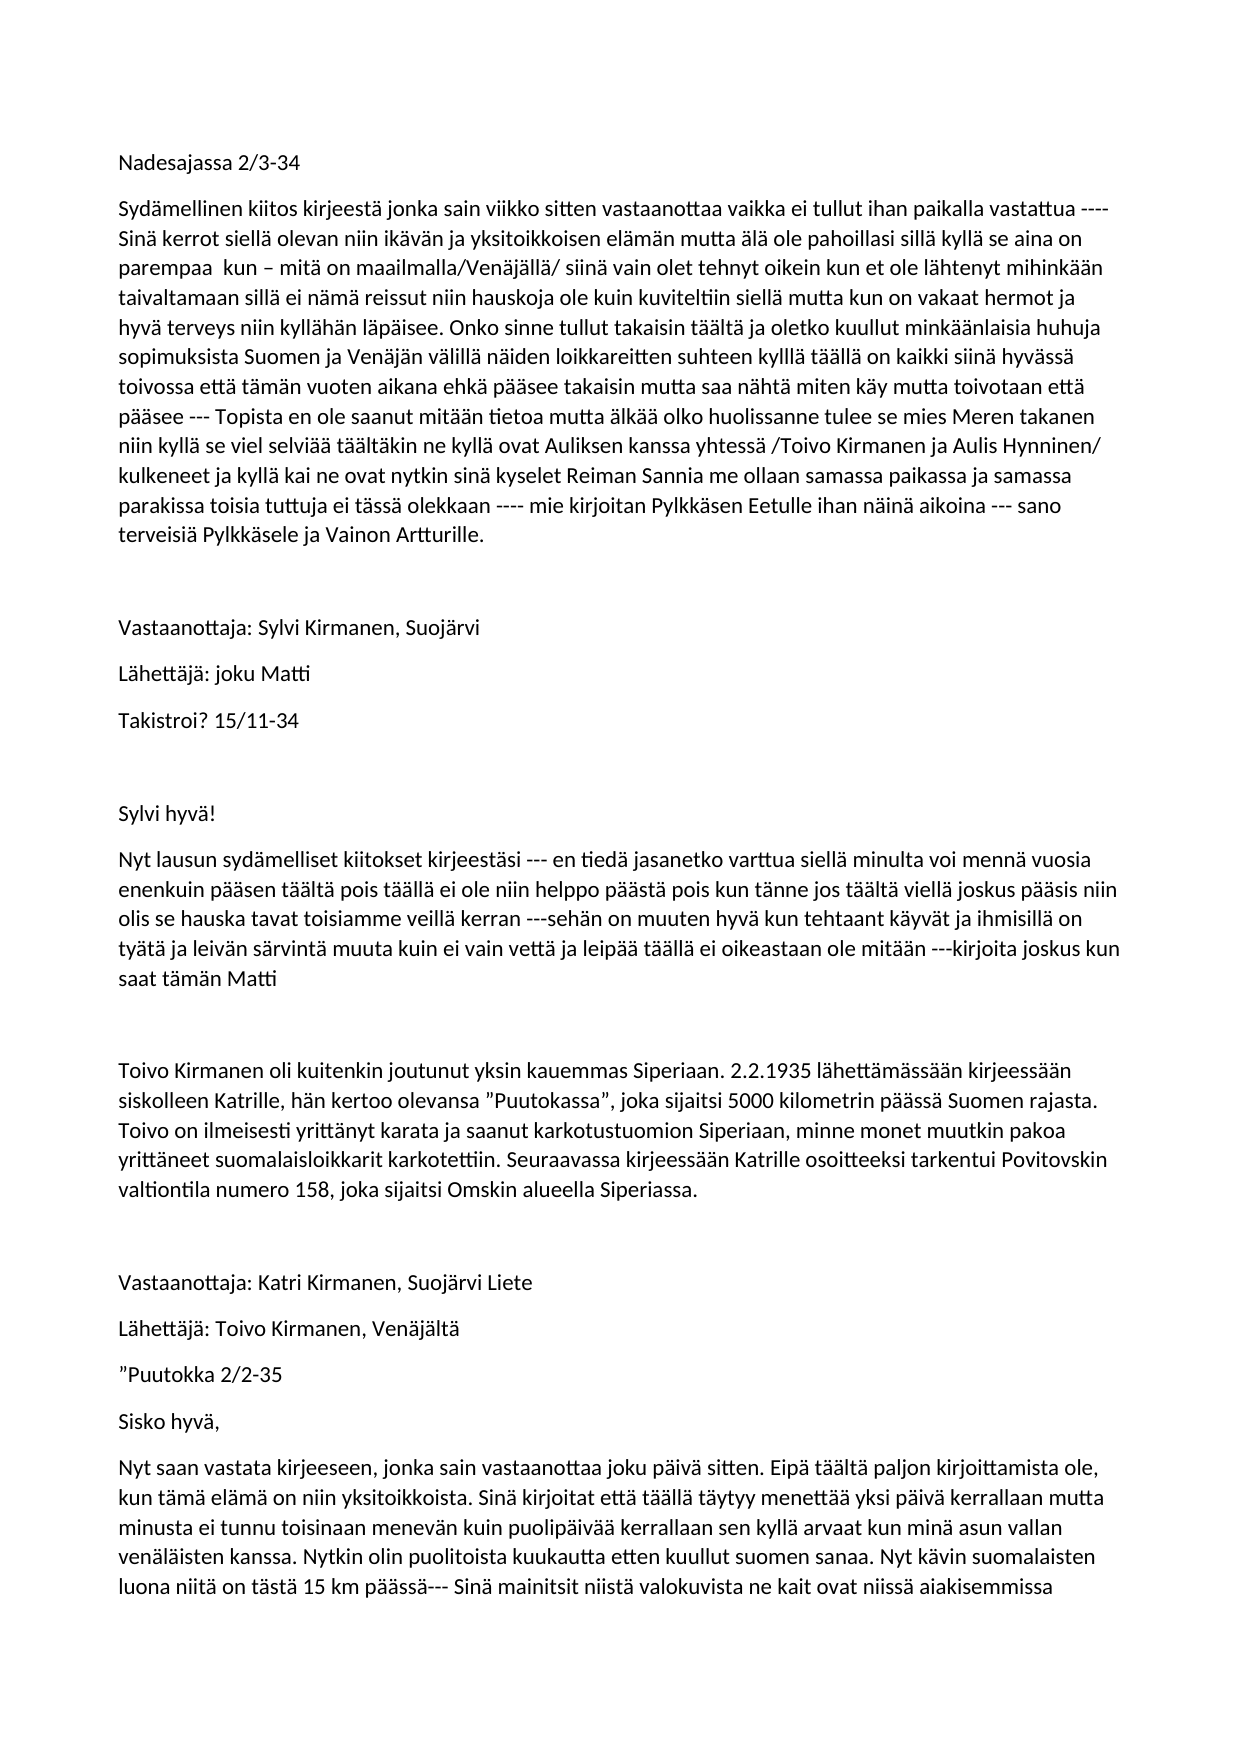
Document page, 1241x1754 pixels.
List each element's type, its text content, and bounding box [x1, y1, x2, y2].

text Nadesajassa 2/3-34 [118, 148, 1122, 176]
text Lähettäjä: Toivo Kirmanen, Venäjältä [118, 1314, 1122, 1342]
text Nyt lausun sydämelliset kiitokset kirjeestäsi --- en tiedä jasanetko varttua siellä minulta voi mennä vuosia enenkuin pääsen täältä pois täällä ei ole niin helppo päästä pois kun tänne jos täältä viellä joskus pääsis niin olis se hauska tavat toisiamme veillä kerran ---sehän on muuten hyvä kun tehtaant käyvät ja ihmisillä on tyätä ja leivän särvintä muuta kuin ei vain vettä ja leipää täällä ei oikeastaan ole mitään ---kirjoita joskus kun saat tämän Matti [118, 845, 1122, 992]
text Vastaanottaja: Katri Kirmanen, Suojärvi Liete [118, 1268, 1122, 1296]
text Vastaanottaja: Sylvi Kirmanen, Suojärvi [118, 613, 1122, 641]
text ”Puutokka 2/2-35 [118, 1361, 1122, 1389]
text Nyt saan vastata kirjeeseen, jonka sain vastaanottaa joku päivä sitten. Eipä täältä paljon kirjoittamista ole, kun tämä elämä on niin yksitoikkoista. Sinä kirjoitat että täällä täytyy menettää yksi päivä kerrallaan mutta minusta ei tunnu toisinaan menevän kuin puolipäivää kerrallaan sen kyllä arvaat kun minä asun vallan venäläisten kanssa. Nytkin olin puolitoista kuukautta etten kuullut suomen sanaa. Nyt kävin suomalaisten luona niitä on tästä 15 km päässä--- Sinä mainitsit niistä valokuvista ne kait ovat niissä aiakisemmissa [118, 1453, 1122, 1600]
text Sylvi hyvä! [118, 799, 1122, 827]
text Sisko hyvä, [118, 1407, 1122, 1435]
text Toivo Kirmanen oli kuitenkin joutunut yksin kauemmas Siperiaan. 2.2.1935 lähettämässään kirjeessään siskolleen Katrille, hän kertoo olevansa ”Puutokassa”, joka sijaitsi 5000 kilometrin päässä Suomen rajasta. Toivo on ilmeisesti yrittänyt karata ja saanut karkotustuomion Siperiaan, minne monet muutkin pakoa yrittäneet suomalaisloikkarit karkotettiin. Seuraavassa kirjeessään Katrille osoitteeksi tarkentui Povitovskin valtiontila numero 158, joka sijaitsi Omskin alueella Siperiassa. [118, 1056, 1122, 1203]
text Takistroi? 15/11-34 [118, 706, 1122, 734]
text Sydämellinen kiitos kirjeestä jonka sain viikko sitten vastaanottaa vaikka ei tullut ihan paikalla vastattua ---- Sinä kerrot siellä olevan niin ikävän ja yksitoikkoisen elämän mutta älä ole pahoillasi sillä kyllä se aina on parempaa kun – mitä on maailmalla/Venäjällä/ siinä vain olet tehnyt oikein kun et ole lähtenyt mihinkään taivaltamaan sillä ei nämä reissut niin hauskoja ole kuin kuviteltiin siellä mutta kun on vakaat hermot ja hyvä terveys niin kyllähän läpäisee. Onko sinne tullut takaisin täältä ja oletko kuullut minkäänlaisia huhuja sopimuksista Suomen ja Venäjän välillä näiden loikkareitten suhteen kylllä täällä on kaikki siinä hyvässä toivossa että tämän vuoten aikana ehkä pääsee takaisin mutta saa nähtä miten käy mutta toivotaan että pääsee --- Topista en ole saanut mitään tietoa mutta älkää olko huolissanne tulee se mies Meren takanen niin kyllä se viel selviää täältäkin ne kyllä ovat Auliksen kanssa yhtessä /Toivo Kirmanen ja Aulis Hynninen/ kulkeneet ja kyllä kai ne ovat nytkin sinä kyselet Reiman Sannia me ollaan samassa paikassa ja samassa parakissa toisia tuttuja ei tässä olekkaan ---- mie kirjoitan Pylkkäsen Eetulle ihan näinä aikoina --- sano terveisiä Pylkkäsele ja Vainon Artturille. [118, 194, 1122, 548]
text Lähettäjä: joku Matti [118, 659, 1122, 688]
